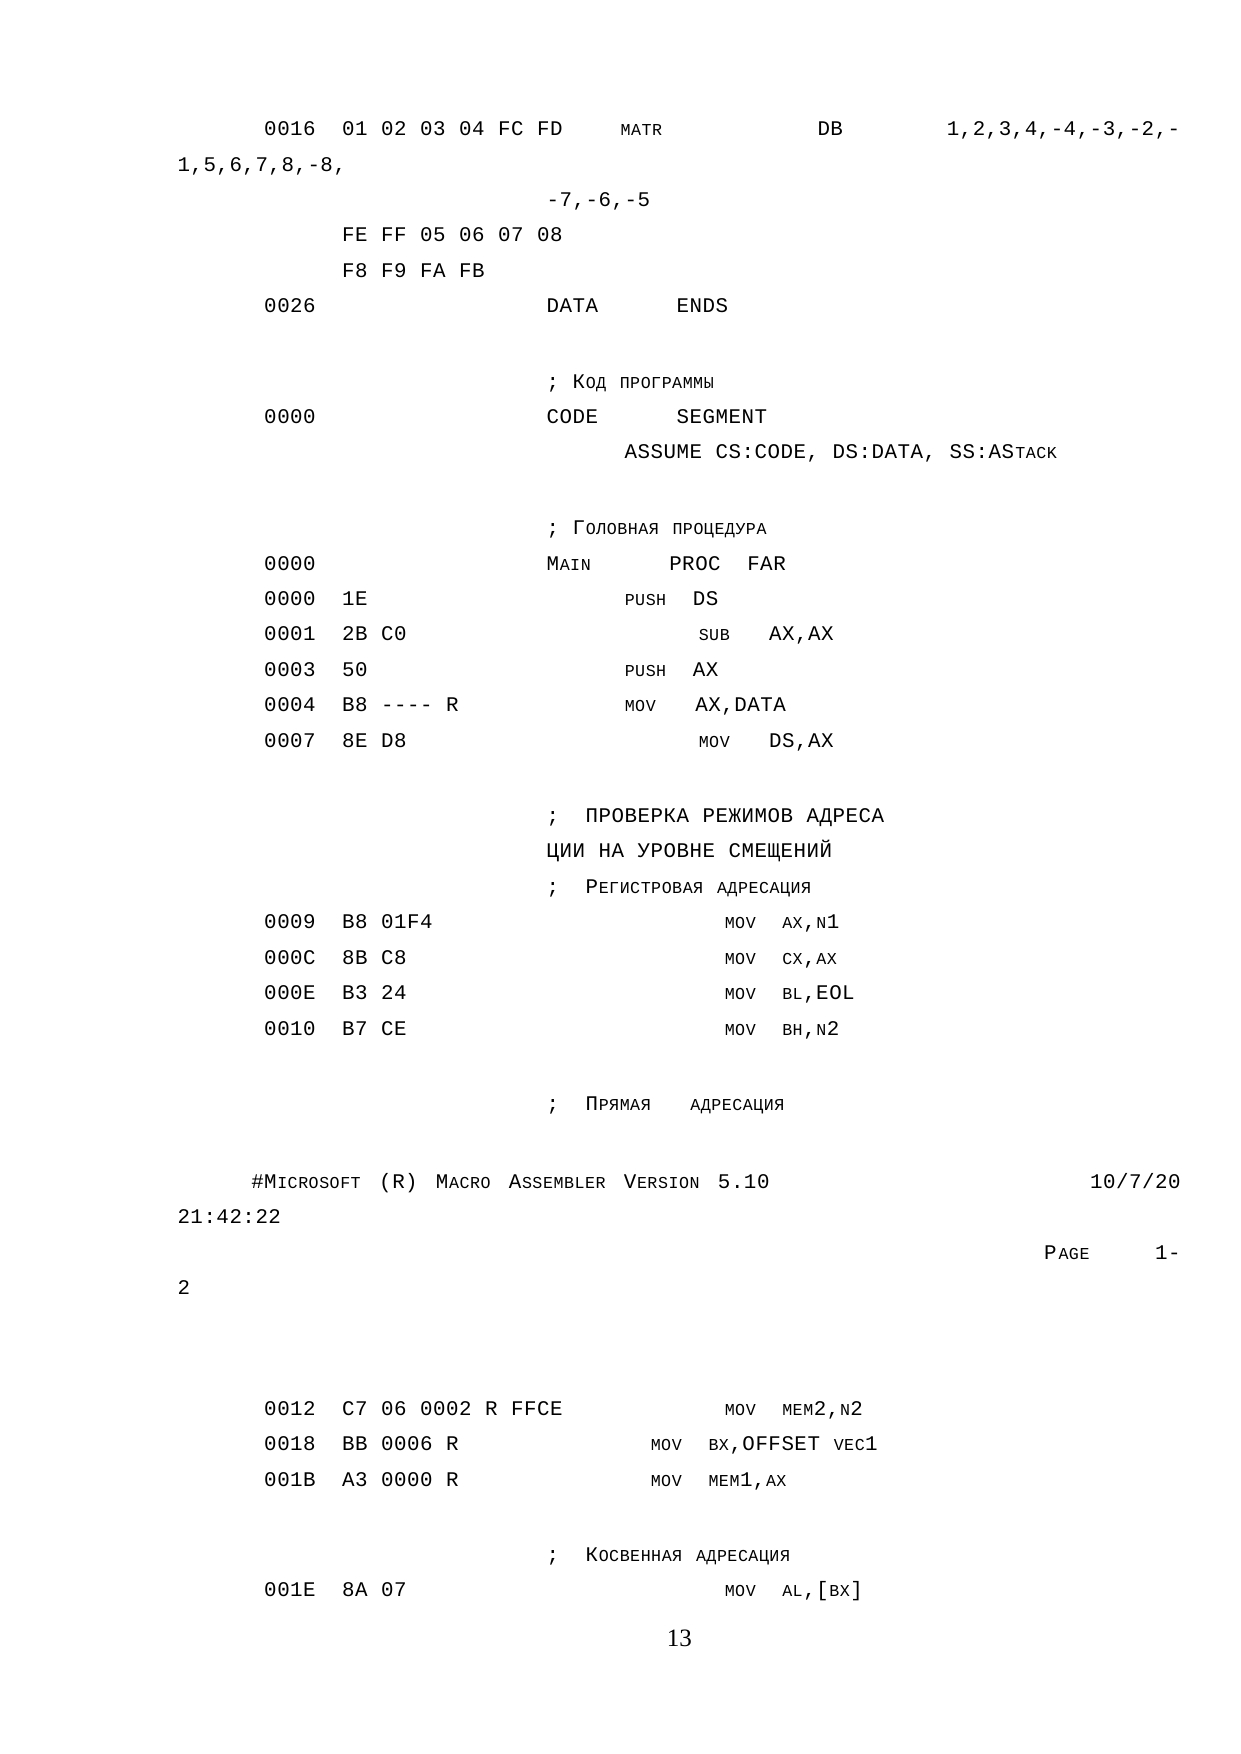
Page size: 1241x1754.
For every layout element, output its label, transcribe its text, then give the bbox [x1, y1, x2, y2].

text 0007 8E D8 mov DS,AX [177, 729, 1181, 753]
text FE FF 05 06 07 08 [177, 224, 1181, 248]
text 000E B3 24 mov bl,EOL [177, 982, 1181, 1006]
text ; Косвенная адресация [177, 1544, 1181, 1568]
text 0016 01 02 03 04 FC FD matr DB 1,2,3,4,-4,-3,-2,-1,5,6,7,8,-8, [177, 118, 1181, 177]
text ЦИИ НА УРОВНЕ СМЕЩЕНИЙ [177, 841, 1181, 864]
text ; Код программы [177, 371, 1181, 394]
text 0003 50 push AX [177, 659, 1181, 682]
text 001E 8A 07 mov al,[bx] [177, 1579, 1181, 1603]
text Page 1-2 [177, 1242, 1181, 1301]
text 0000 1E push DS [177, 588, 1181, 612]
text 0004 B8 ---- R mov AX,DATA [177, 694, 1181, 718]
text ; Головная процедура [177, 517, 1181, 541]
text 0009 B8 01F4 mov ax,n1 [177, 911, 1181, 935]
text 0026 DATA ENDS [177, 295, 1181, 319]
text 0000 Main PROC FAR [177, 552, 1181, 576]
text ; Прямая адресация [177, 1093, 1181, 1117]
text -7,-6,-5 [177, 189, 1181, 213]
text 000C 8B C8 mov cx,ax [177, 947, 1181, 970]
text #Microsoft (R) Macro Assembler Version 5.10 10/7/20 21:42:22 [177, 1171, 1181, 1230]
text 0000 CODE SEGMENT [177, 406, 1181, 430]
text ; Регистровая адресация [177, 876, 1181, 899]
text F8 F9 FA FB [177, 260, 1181, 283]
text 0010 B7 CE mov bh,n2 [177, 1018, 1181, 1041]
text 0012 C7 06 0002 R FFCE mov mem2,n2 [177, 1398, 1181, 1421]
text 001B A3 0000 R mov mem1,ax [177, 1468, 1181, 1492]
text ; ПРОВЕРКА РЕЖИМОВ АДРЕСА [177, 805, 1181, 829]
text 0018 BB 0006 R mov bx,OFFSET vec1 [177, 1433, 1181, 1457]
text ASSUME CS:CODE, DS:DATA, SS:AStack [177, 442, 1181, 465]
text 0001 2B C0 sub AX,AX [177, 623, 1181, 647]
